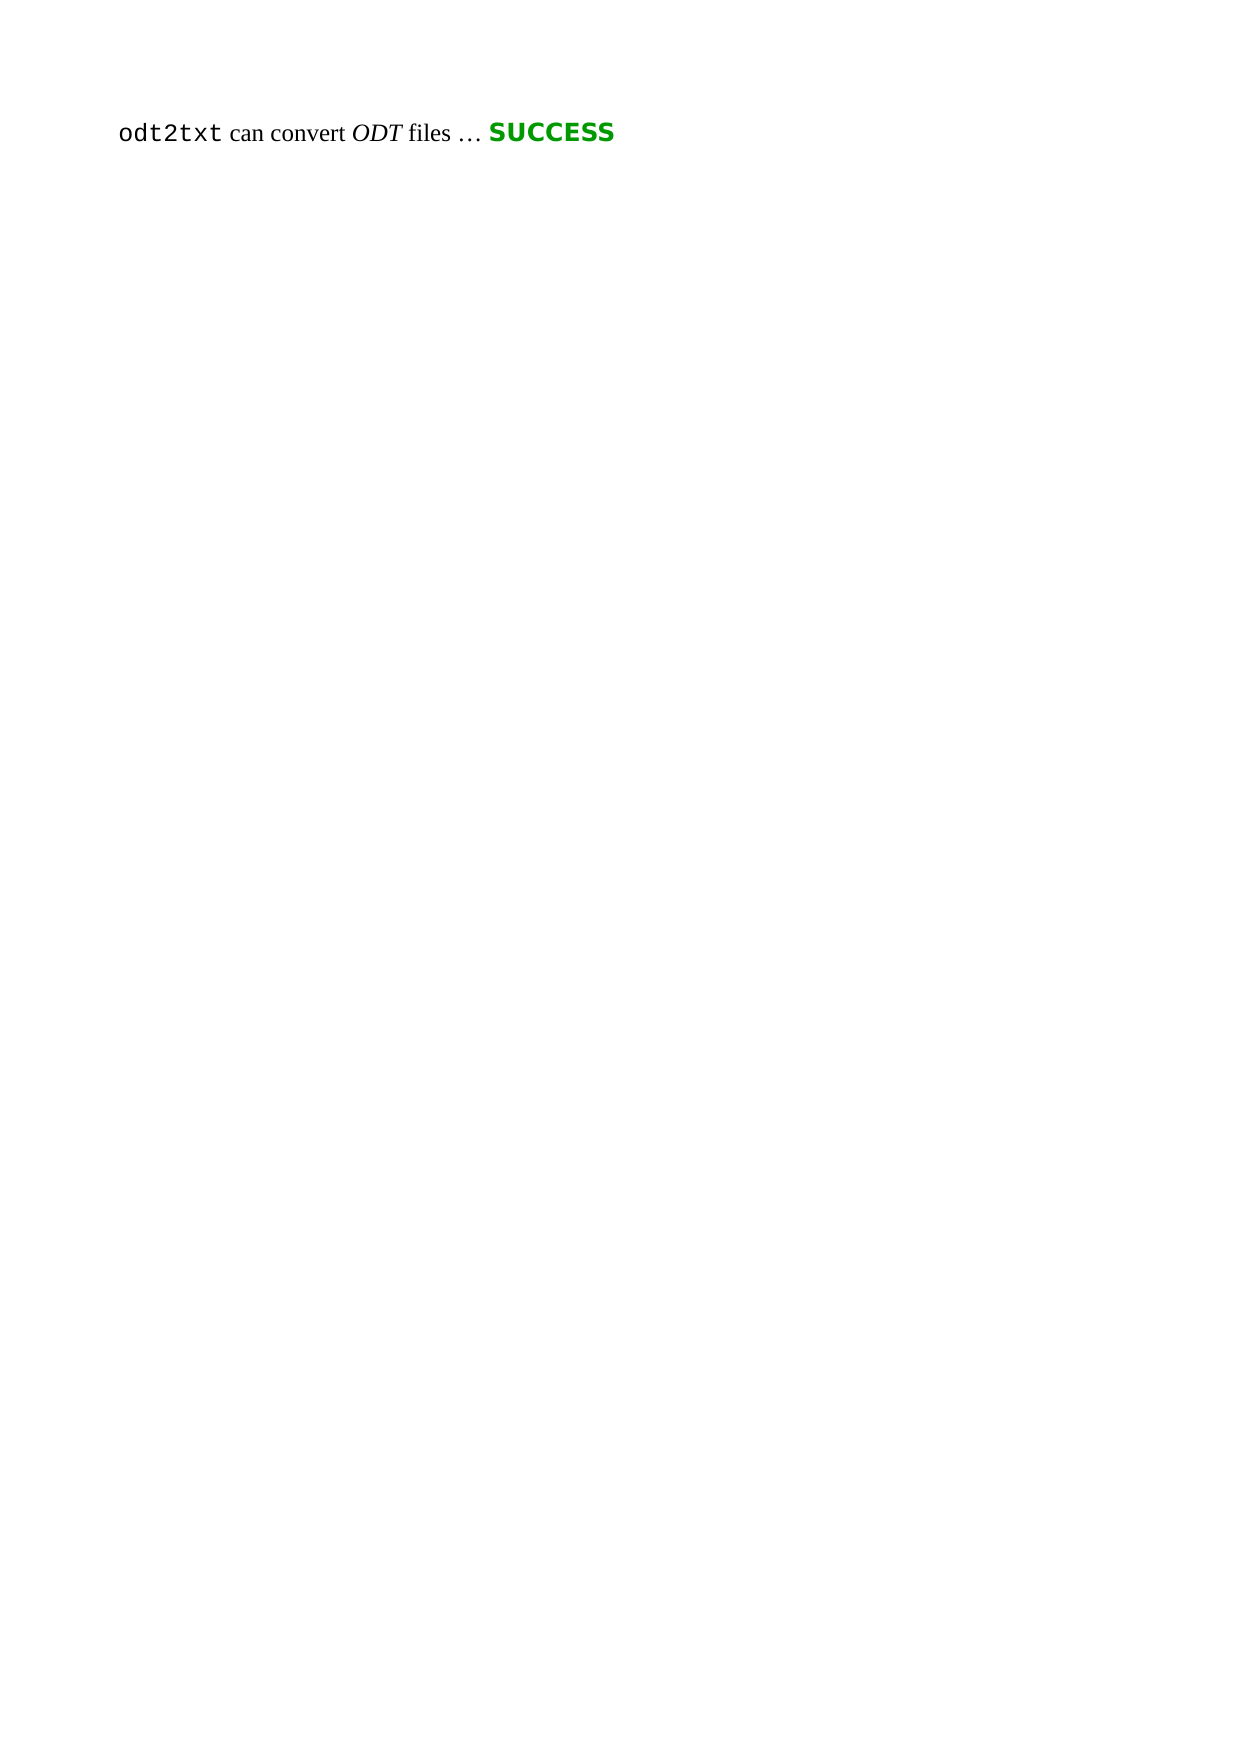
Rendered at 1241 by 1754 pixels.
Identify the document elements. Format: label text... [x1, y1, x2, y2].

text odt2txt can convert ODT files … SUCCESS [118, 118, 1122, 149]
